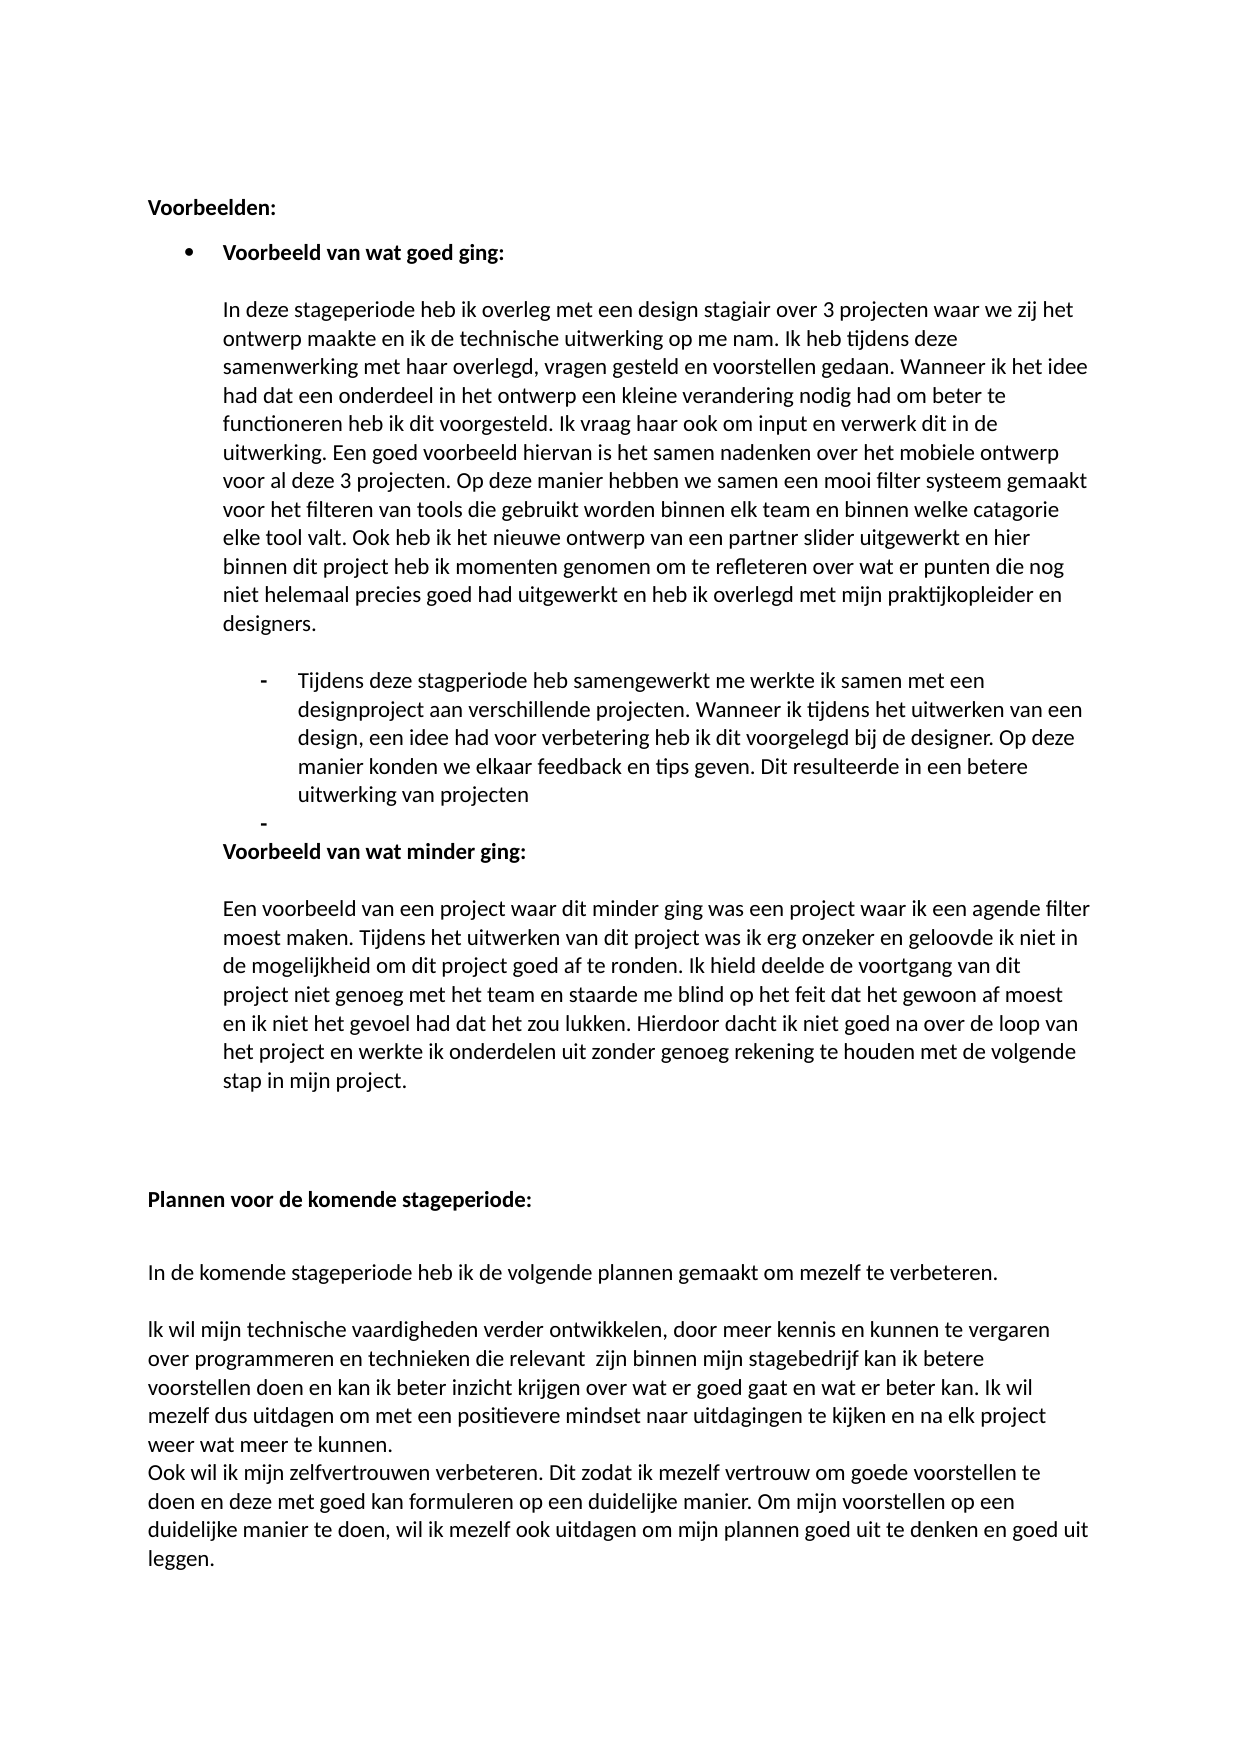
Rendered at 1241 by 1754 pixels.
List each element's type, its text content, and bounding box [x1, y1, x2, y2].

text In de komende stageperiode heb ik de volgende plannen gemaakt om mezelf te verbeteren. lk wil mijn technische vaardigheden verder ontwikkelen, door meer kennis en kunnen te vergaren over programmeren en technieken die relevant zijn binnen mijn stagebedrijf kan ik betere voorstellen doen en kan ik beter inzicht krijgen over wat er goed gaat en wat er beter kan. Ik wil mezelf dus uitdagen om met een positievere mindset naar uitdagingen te kijken en na elk project weer wat meer te kunnen. Ook wil ik mijn zelfvertrouwen verbeteren. Dit zodat ik mezelf vertrouw om goede voorstellen te doen en deze met goed kan formuleren op een duidelijke manier. Om mijn voorstellen op een duidelijke manier te doen, wil ik mezelf ook uitdagen om mijn plannen goed uit te denken en goed uit leggen. [148, 1258, 1093, 1600]
text Voorbeelden: [148, 193, 1093, 221]
text Plannen voor de komende stageperiode: [148, 1185, 1093, 1241]
list Tijdens deze stagperiode heb samengewerkt me werkte ik samen met een designproject aan verschillende projecten. Wanneer ik tijdens het uitwerken van een design, een idee had voor verbetering heb ik dit voorgelegd bij de designer. Op deze manier konden we elkaar feedback en tips geven. Dit resulteerde in een betere uitwerking van projecten [260, 666, 1093, 808]
text In deze stageperiode heb ik overleg met een design stagiair over 3 projecten waar we zij het ontwerp maakte en ik de technische uitwerking op me nam. Ik heb tijdens deze samenwerking met haar overlegd, vragen gesteld en voorstellen gedaan. Wanneer ik het idee had dat een onderdeel in het ontwerp een kleine verandering nodig had om beter te functioneren heb ik dit voorgesteld. Ik vraag haar ook om input en verwerk dit in de uitwerking. Een goed voorbeeld hiervan is het samen nadenken over het mobiele ontwerp voor al deze 3 projecten. Op deze manier hebben we samen een mooi filter systeem gemaakt voor het filteren van tools die gebruikt worden binnen elk team en binnen welke catagorie elke tool valt. Ook heb ik het nieuwe ontwerp van een partner slider uitgewerkt en hier binnen dit project heb ik momenten genomen om te refleteren over wat er punten die nog niet helemaal precies goed had uitgewerkt en heb ik overlegd met mijn praktijkopleider en designers. [223, 295, 1093, 666]
list Voorbeeld van wat goed ging: [185, 238, 1093, 294]
text Voorbeeld van wat minder ging: Een voorbeeld van een project waar dit minder ging was een project waar ik een agende filter moest maken. Tijdens het uitwerken van dit project was ik erg onzeker en geloovde ik niet in de mogelijkheid om dit project goed af te ronden. Ik hield deelde de voortgang van dit project niet genoeg met het team en staarde me blind op het feit dat het gewoon af moest en ik niet het gevoel had dat het zou lukken. Hierdoor dacht ik niet goed na over de loop van het project en werkte ik onderdelen uit zonder genoeg rekening te houden met de volgende stap in mijn project. [223, 837, 1093, 1122]
